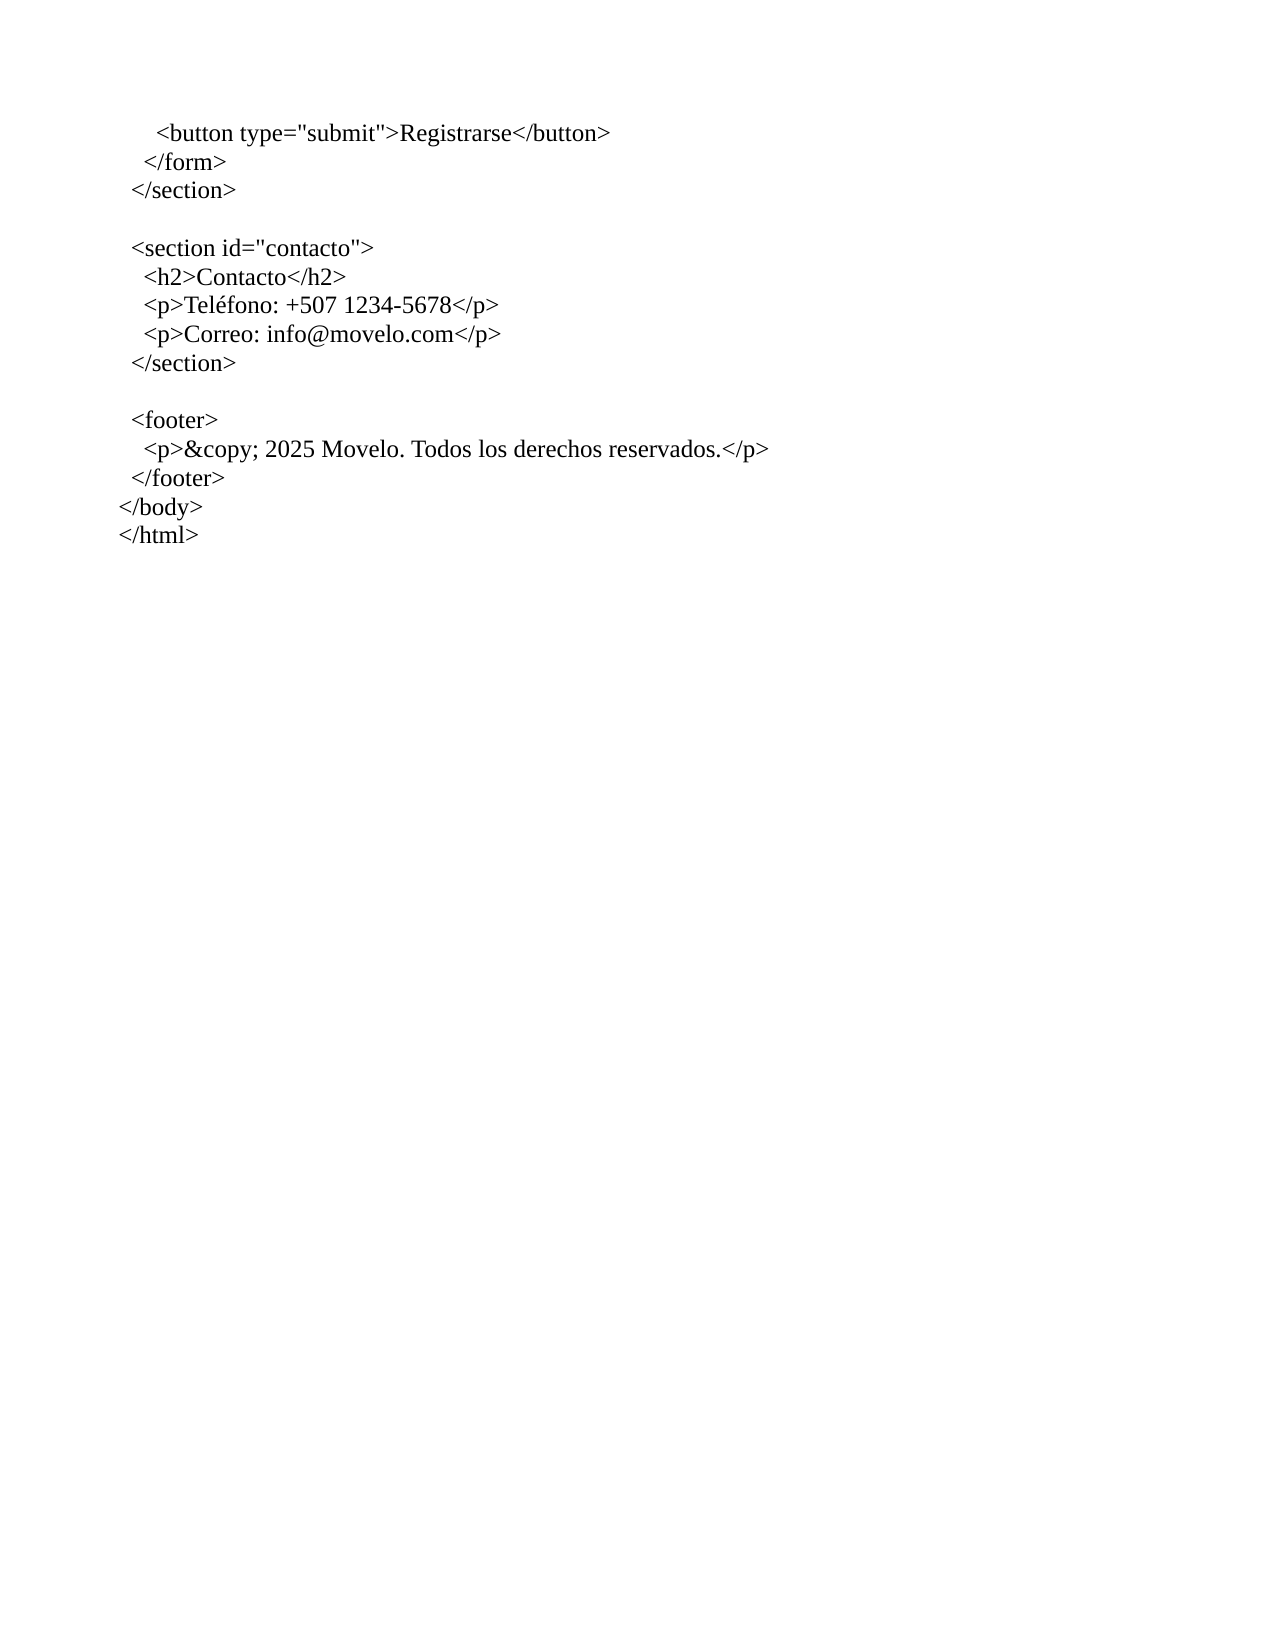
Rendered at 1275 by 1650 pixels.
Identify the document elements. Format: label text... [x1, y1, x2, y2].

text <h2>Contacto</h2> [118, 262, 1157, 291]
text </html> [118, 521, 1157, 549]
text <p>Teléfono: +507 1234-5678</p> [118, 291, 1157, 319]
text </section> [118, 176, 1157, 204]
text <button type="submit">Registrarse</button> [118, 118, 1157, 147]
text <p>Correo: info@movelo.com</p> [118, 319, 1157, 348]
text </section> [118, 348, 1157, 377]
text <footer> [118, 406, 1157, 434]
text <p>&copy; 2025 Movelo. Todos los derechos reservados.</p> [118, 434, 1157, 463]
text <section id="contacto"> [118, 233, 1157, 262]
text </form> [118, 147, 1157, 176]
text </body> [118, 492, 1157, 521]
text </footer> [118, 463, 1157, 492]
